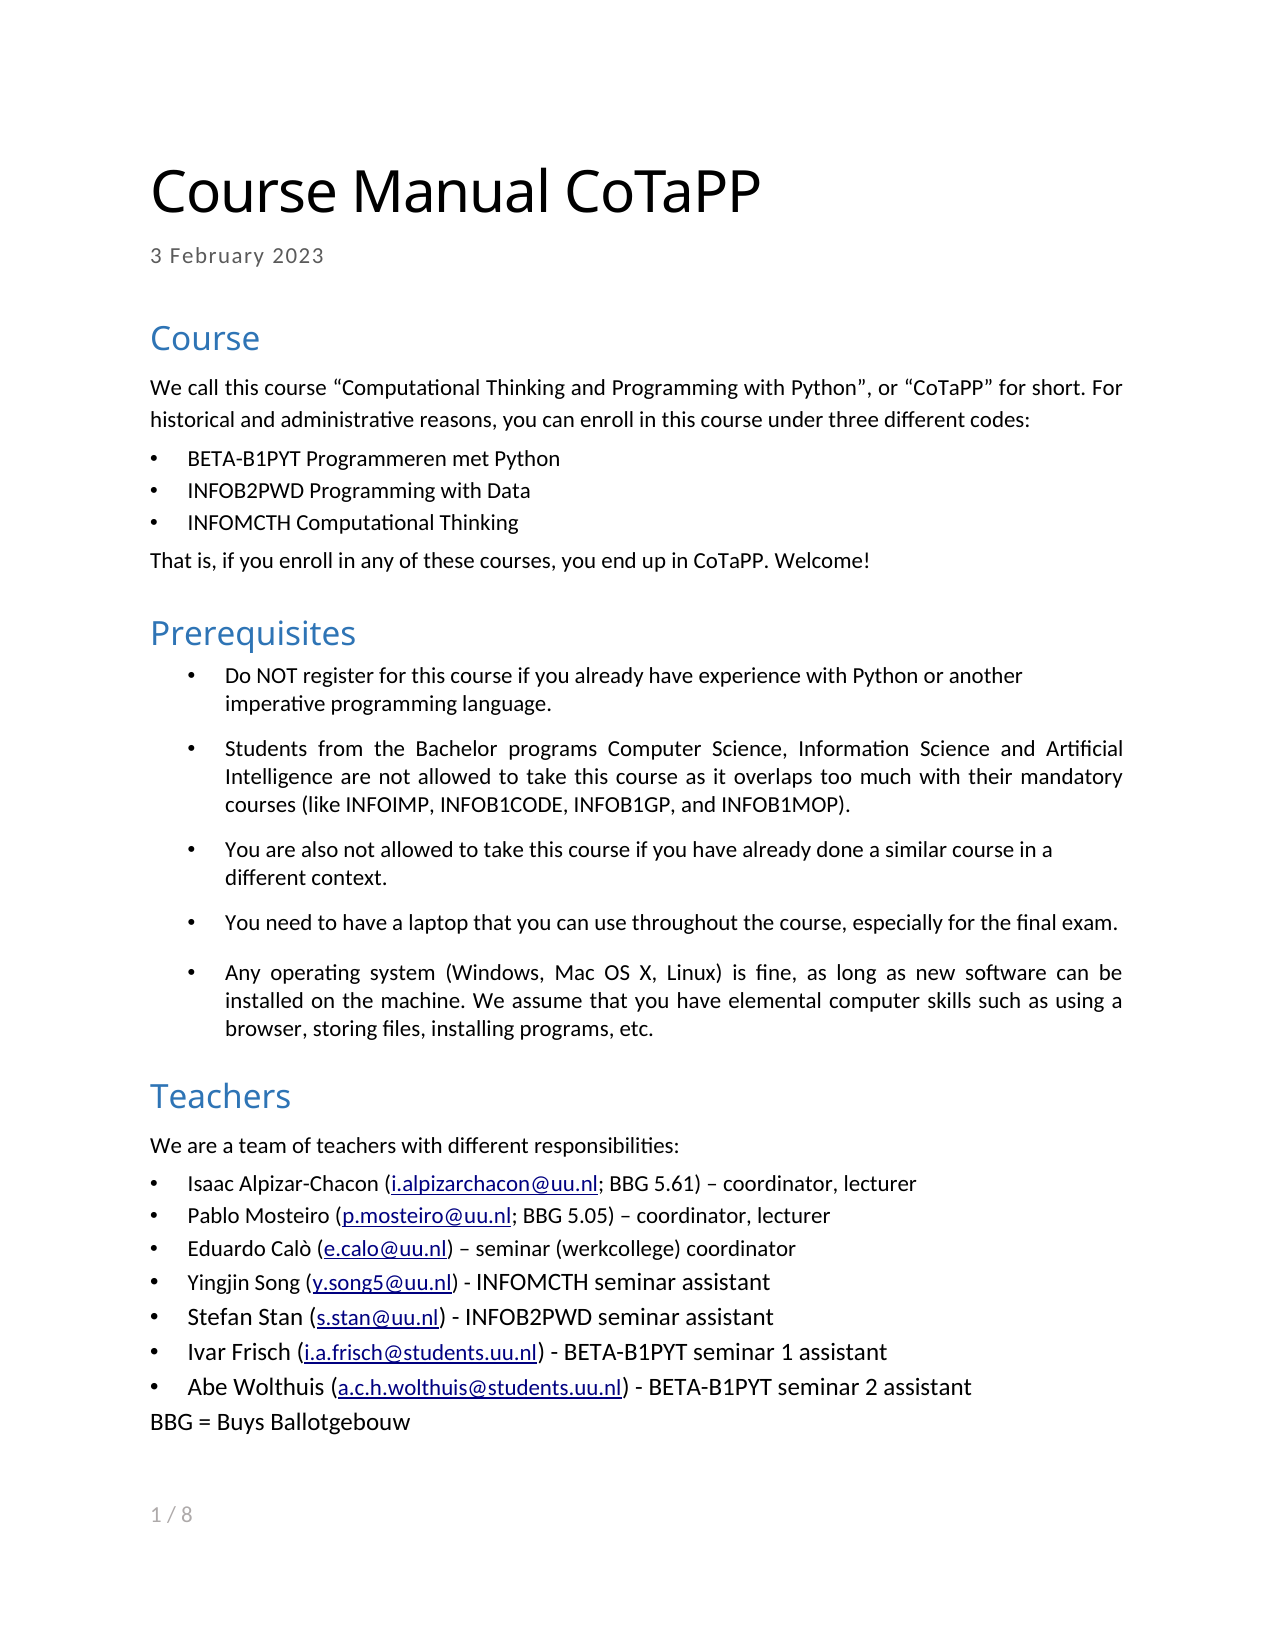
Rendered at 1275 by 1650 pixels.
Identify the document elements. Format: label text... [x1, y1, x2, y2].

subtitle 3 February 2023 [150, 241, 1125, 269]
list INFOMCTH Computational Thinking [150, 508, 1125, 536]
subtitle Teachers [150, 1073, 1125, 1119]
list INFOB2PWD Programming with Data [150, 476, 1125, 504]
list Ivar Frisch (i.a.frisch@students.uu.nl) - BETA-B1PYT seminar 1 assistant [150, 1336, 1125, 1367]
list Students from the Bachelor programs Computer Science, Information Science and Artificial Intelligence are not allowed to take this course as it overlaps too much with their mandatory courses (like INFOIMP, INFOB1CODE, INFOB1GP, and INFOB1MOP). [187, 734, 1125, 818]
subtitle Course [150, 315, 1125, 361]
subtitle Prerequisites [150, 609, 1125, 655]
list BETA-B1PYT Programmeren met Python [150, 444, 1125, 472]
text We call this course “Computational Thinking and Programming with Python”, or “CoTaPP” for short. For historical and administrative reasons, you can enroll in this course under three different codes: [150, 373, 1125, 433]
list Stefan Stan (s.stan@uu.nl) - INFOB2PWD seminar assistant [150, 1301, 1125, 1332]
list Yingjin Song (y.song5@uu.nl) - INFOMCTH seminar assistant [150, 1266, 1125, 1297]
list Any operating system (Windows, Mac OS X, Linux) is fine, as long as new software can be installed on the machine. We assume that you have elemental computer skills such as using a browser, storing files, installing programs, etc. [187, 958, 1125, 1042]
list Isaac Alpizar-Chacon (i.alpizarchacon@uu.nl; BBG 5.61) – coordinator, lecturer [150, 1169, 1125, 1197]
list Pablo Mosteiro (p.mosteiro@uu.nl; BBG 5.05) – coordinator, lecturer [150, 1202, 1125, 1230]
text That is, if you enroll in any of these courses, you end up in CoTaPP. Welcome! [150, 546, 1125, 574]
text We are a team of teachers with different responsibilities: [150, 1131, 1125, 1159]
list You are also not allowed to take this course if you have already done a similar course in a different context. [187, 835, 1125, 891]
title Course Manual CoTaPP [150, 150, 1125, 229]
list You need to have a laptop that you can use throughout the course, especially for the final exam. [187, 908, 1125, 936]
text BBG = Buys Ballotgebouw [150, 1406, 1125, 1437]
list Abe Wolthuis (a.c.h.wolthuis@students.uu.nl) - BETA-B1PYT seminar 2 assistant [150, 1371, 1125, 1402]
list Do NOT register for this course if you already have experience with Python or another imperative programming language. [187, 661, 1125, 717]
list Eduardo Calò (e.calo@uu.nl) – seminar (werkcollege) coordinator [150, 1234, 1125, 1262]
